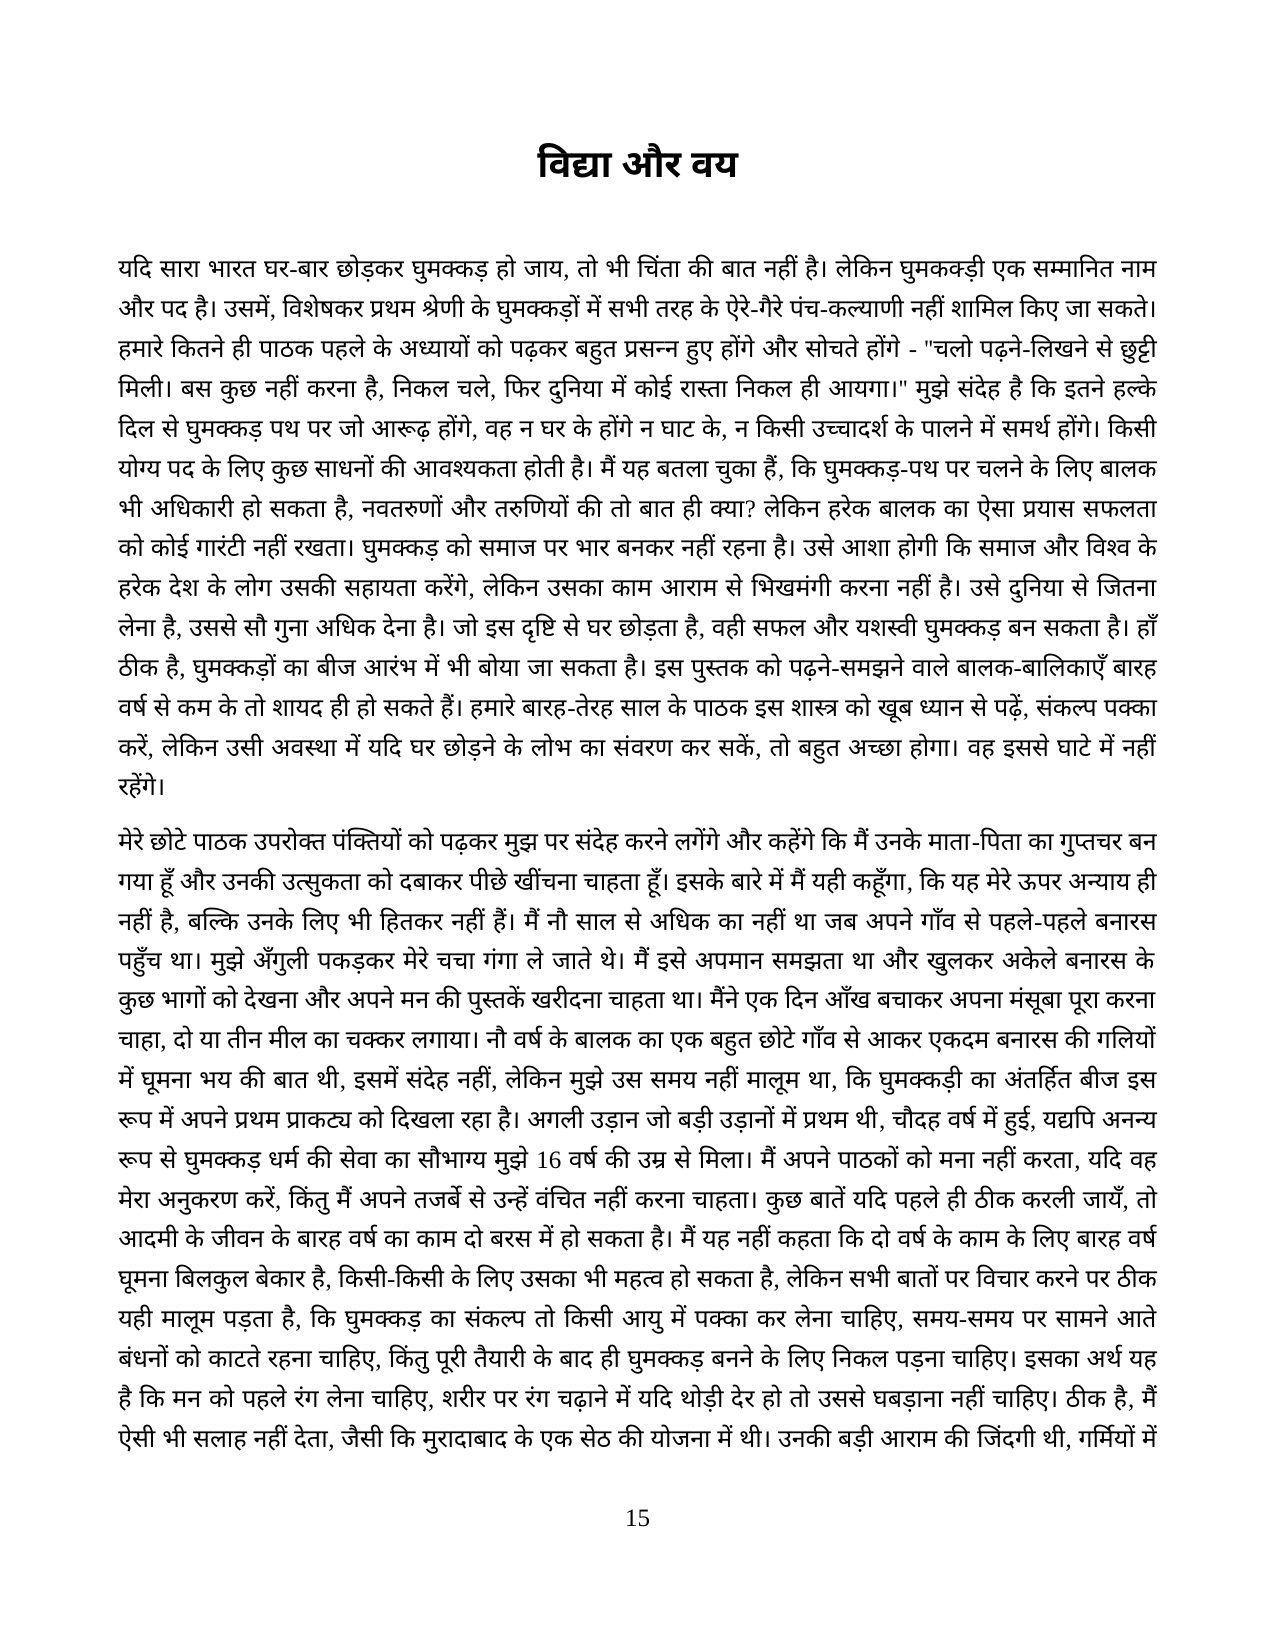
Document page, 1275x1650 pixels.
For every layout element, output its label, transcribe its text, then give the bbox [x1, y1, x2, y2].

text यदि सारा भारत घर-बार छोड़कर घुमक्कड़ हो जाय, तो भी चिंता की बात नहीं है। लेकिन घुमकक्‍ड़ी एक सम्‍मानित नाम और पद है। उसमें, विशेषकर प्रथम श्रेणी के घुमक्कड़ों में सभी तरह के ऐरे-गैरे पंच-कल्‍याणी नहीं शामिल किए जा सकते। हमारे कितने ही पाठक पहले के अध्‍यायों को पढ़कर बहुत प्रसन्‍न हुए होंगे और सोचते होंगे - ''चलो पढ़ने-लिखने से छुट्टी मिली। बस कुछ नहीं करना है, निकल चले, फिर दुनिया में कोई रास्‍ता निकल ही आयगा।'' मुझे संदेह है कि इतने हल्‍के दिल से घुमक्कड़ पथ पर जो आरूढ़ होंगे, वह न घर के होंगे न घाट के, न किसी उच्‍चादर्श के पालने में समर्थ होंगे। किसी योग्‍य पद के लिए कुछ साधनों की आवश्‍यकता होती है। मैं यह बतला चुका हैं, कि घुमक्कड़-पथ पर चलने के लिए बालक भी अधिकारी हो सकता है, नवतरुणों और तरुणियों की तो बात ही क्या? लेकिन हरेक बालक का ऐसा प्रयास सफलता को कोई गारंटी नहीं रखता। घुमक्कड़ को समाज पर भार बनकर नहीं रहना है। उसे आशा होगी कि समाज और विश्‍व के हरेक देश के लोग उसकी सहायता करेंगे, लेकिन उसका काम आराम से भिखमंगी करना नहीं है। उसे दुनिया से जितना लेना है, उससे सौ गुना अधिक देना है। जो इस दृष्टि से घर छोड़ता है, वही सफल और यशस्वी घुमक्कड़ बन सकता है। हाँ ठीक है, घुमक्कड़ों का बीज आरंभ में भी बोया जा सकता है। इस पुस्‍तक को पढ़ने-समझने वाले बालक-बालिकाएँ बारह वर्ष से कम के तो शायद ही हो सकते हैं। हमारे बारह-तेरह साल के पाठक इस शास्‍त्र को खूब ध्‍यान से पढ़ें, संकल्‍प पक्‍का करें, लेकिन उसी अवस्‍था में यदि घर छोड़ने के लोभ का संवरण कर सकें, तो बहुत अच्छा होगा। वह इससे घाटे में नहीं रहेंगे। [118, 254, 1157, 806]
text मेरे छोटे पाठक उपरोक्‍त पंक्तियों को पढ़कर मुझ पर संदेह करने लगेंगे और कहेंगे कि मैं उनके माता-पिता का गुप्‍तचर बन गया हूँ और उनकी उत्‍सुकता को दबाकर पीछे खींचना चाहता हूँ। इसके बारे में मैं यही कहूँगा, कि यह मेरे ऊपर अन्‍याय ही नहीं है, बल्कि उनके लिए भी हितकर नहीं हैं। मैं नौ साल से अधिक का नहीं था जब अपने गाँव से पहले-पहले बनारस पहुँच था। मुझे अँगुली पकड़कर मेरे चचा गंगा ले जाते थे। मैं इसे अपमान समझता था और खुलकर अकेले बनारस के कुछ भागों को देखना और अपने मन की पुस्‍तकें खरीदना चाहता था। मैंने एक दिन आँख बचाकर अपना मंसूबा पूरा करना चाहा, दो या तीन मील का चक्‍कर लगाया। नौ वर्ष के बालक का एक बहुत छोटे गाँव से आकर एकदम बनारस की गलियों में घूमना भय की बात थी, इसमें संदेह नहीं, लेकिन मुझे उस समय नहीं मालूम था, कि घुमक्कड़ी का अंतर्हित बीज इस रूप में अपने प्रथम प्राकट्य को दिखला रहा है। अगली उड़ान जो बड़ी उड़ानों में प्रथम थी, चौदह वर्ष में हुई, यद्यपि अनन्‍य रूप से घुमक्कड़ धर्म की सेवा का सौभाग्य मुझे 16 वर्ष की उम्र से मिला। मैं अपने पाठकों को मना नहीं करता, यदि वह मेरा अनुकरण करें, किंतु मैं अपने तजर्बे से उन्‍हें वंचित नहीं करना चाहता। कुछ बातें यदि पहले ही ठीक करली जायँ, तो आदमी के जीवन के बारह वर्ष का काम दो बरस में हो सकता है। मैं यह नहीं कहता कि दो वर्ष के काम के लिए बारह वर्ष घूमना बिलकुल बेकार है, किसी-किसी के लिए उसका भी महत्‍व हो सकता है, लेकिन सभी बातों पर विचार करने पर ठीक यही मालूम पड़ता है, कि घुमक्कड़ का संकल्‍प तो किसी आयु में पक्‍का कर लेना चाहिए, समय-समय पर सामने आते बंधनों को काटते रहना चाहिए, किंतु पूरी तैयारी के बाद ही घुमक्कड़ बनने के लिए निकल पड़ना चाहिए। इसका अर्थ यह है कि मन को पहले रंग लेना चाहिए, शरीर पर रंग चढ़ाने में यदि थोड़ी देर हो तो उससे घबड़ाना नहीं चाहिए। ठीक है, मैं ऐसी भी सलाह नहीं देता, जैसी कि मुरादाबाद के एक सेठ की योजना में थी। उनकी बड़ी आराम की जिंदगी थी, गर्मियों में [118, 827, 1157, 1458]
subtitle विद्या और वय [118, 143, 1157, 193]
